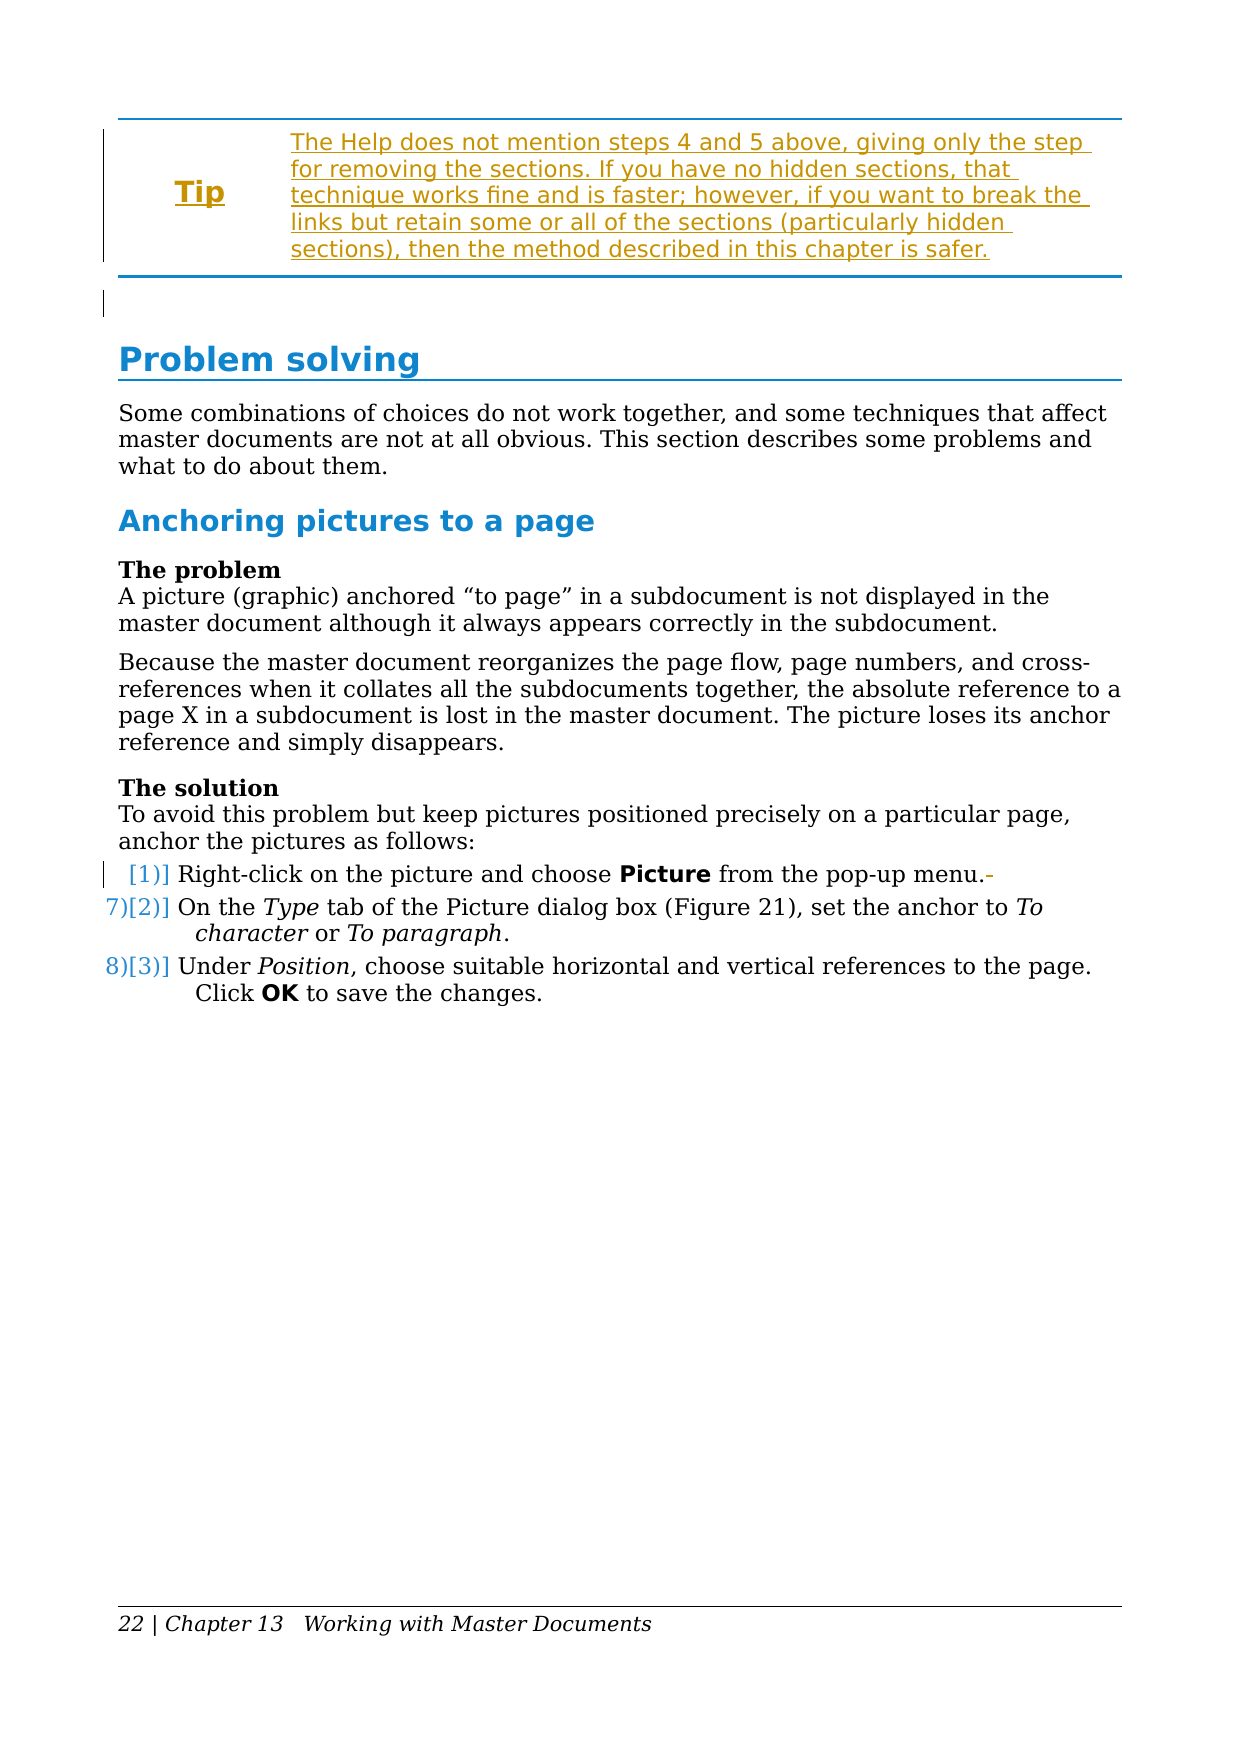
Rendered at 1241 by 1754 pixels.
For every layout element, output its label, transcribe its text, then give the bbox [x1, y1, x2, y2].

table_header The Help does not mention steps 4 and 5 above, giving only the step for removing the sections. If you have no hidden sections, that technique works fine and is faster; however, if you want to break the links but retain some or all of the sections (particularly hidden sections), then the method described in this chapter is safer. [281, 120, 1122, 275]
table_header Tip [118, 120, 281, 275]
text Because the master document reorganizes the page flow, page numbers, and cross-references when it collates all the subdocuments together, the absolute reference to a page X in a subdocument is lost in the master document. The picture loses its anchor reference and simply disappears. [118, 649, 1122, 756]
text The solution [118, 774, 1122, 801]
subtitle Anchoring pictures to a page [118, 504, 1122, 538]
list To avoid this problem but keep pictures positioned precisely on a particular page, anchor the pictures as follows: [118, 801, 1122, 854]
list On the Type tab of the Picture dialog box (Figure 21), set the anchor to To character or To paragraph. [177, 894, 1122, 947]
text The problem [118, 557, 1122, 583]
text Some combinations of choices do not work together, and some techniques that affect master documents are not at all obvious. This section describes some problems and what to do about them. [118, 400, 1122, 480]
text A picture (graphic) anchored “to page” in a subdocument is not displayed in the master document although it always appears correctly in the subdocument. [118, 583, 1122, 637]
subtitle Problem solving [118, 340, 1122, 379]
list Under Position, choose suitable horizontal and vertical references to the page. Click OK to save the changes. [177, 953, 1122, 1007]
list Right-click on the picture and choose Picture from the pop-up menu. [177, 861, 1122, 888]
